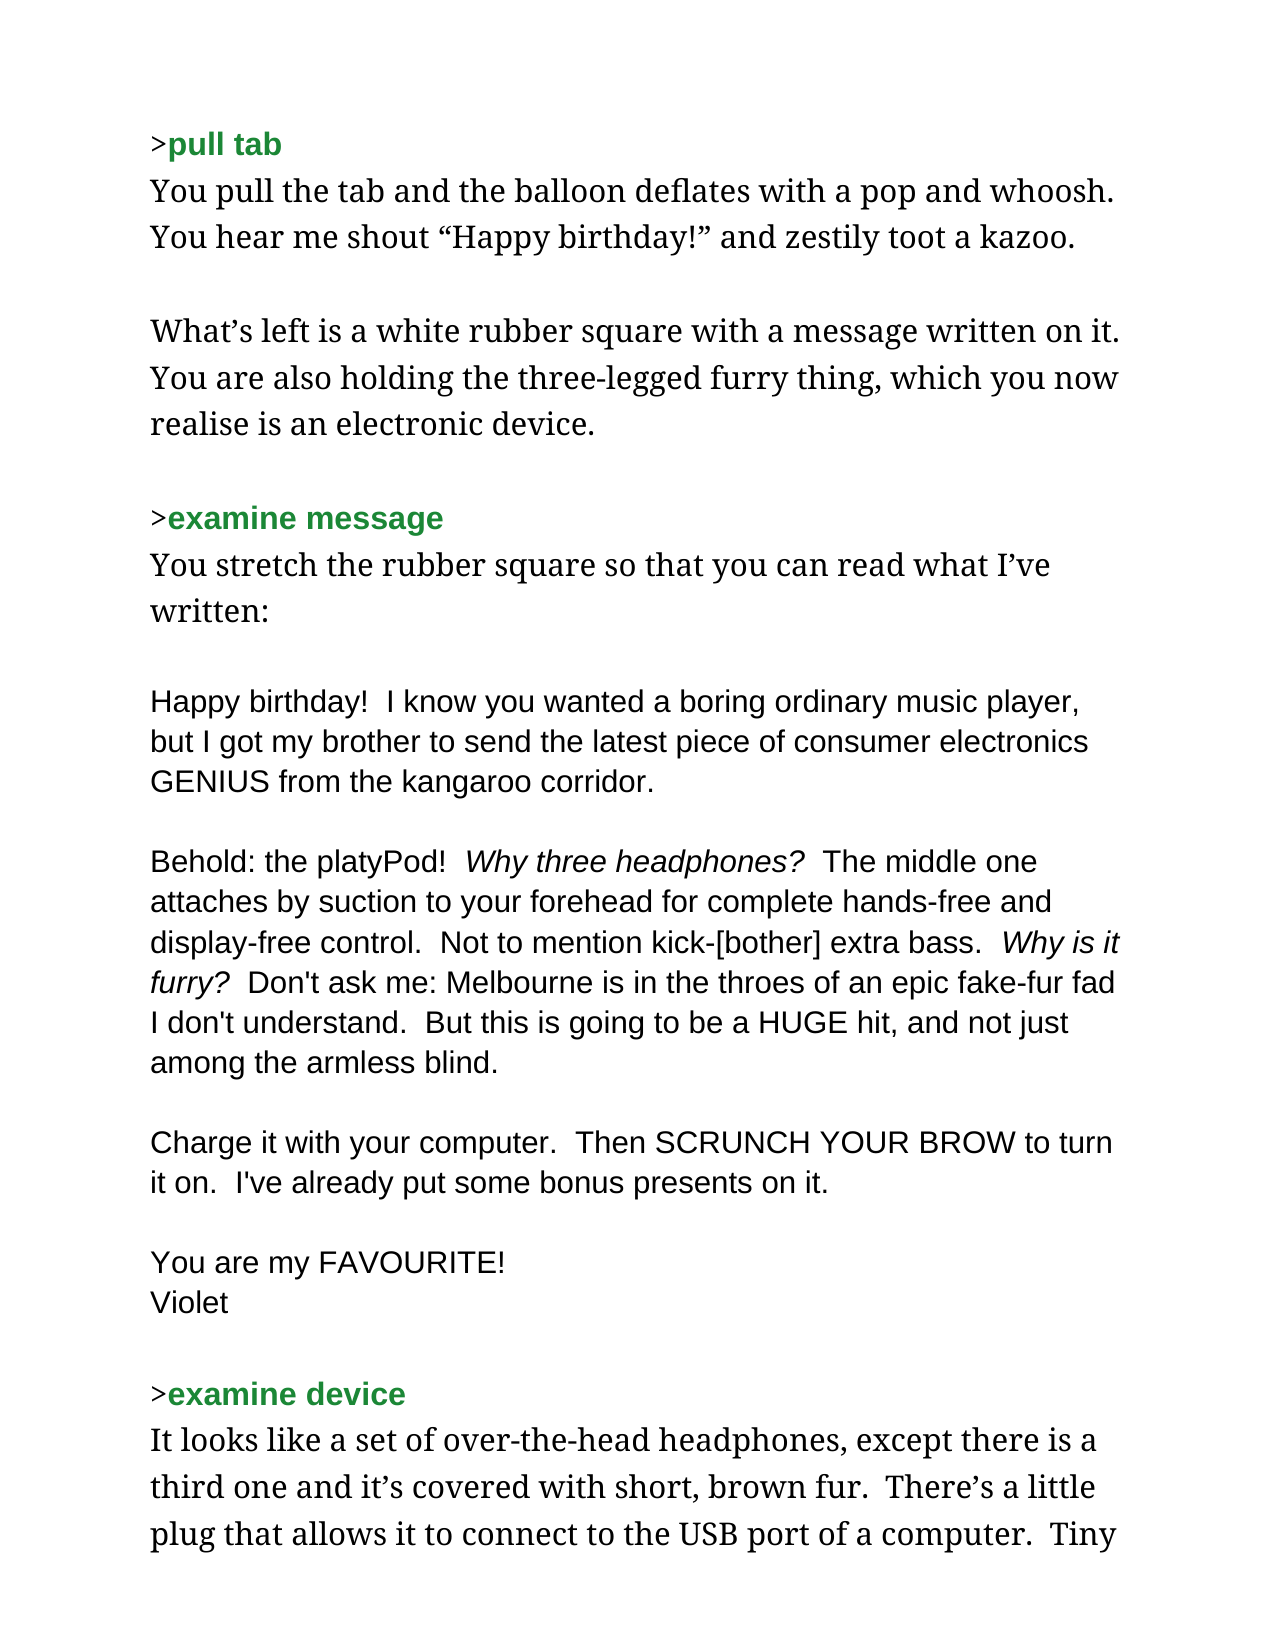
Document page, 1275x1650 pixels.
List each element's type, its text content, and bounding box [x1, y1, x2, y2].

text Violet [150, 1284, 1125, 1321]
text Happy birthday! I know you wanted a boring ordinary music player, but I got my brother to send the latest piece of consumer electronics GENIUS from the kangaroo corridor. [150, 683, 1125, 799]
text It looks like a set of over-the-head headphones, except there is a third one and it’s covered with short, brown fur. There’s a little plug that allows it to connect to the USB port of a computer. Tiny [150, 1418, 1125, 1554]
text >examine message [150, 496, 1125, 538]
text What’s left is a white rubber square with a message written on it. You are also holding the three-legged furry thing, which you now realise is an electronic device. [150, 309, 1125, 445]
text >examine device [150, 1371, 1125, 1414]
text Behold: the platyPod! Why three headphones? The middle one attaches by suction to your forehead for complete hands-free and display-free control. Not to mention kick-[bother] extra bass. Why is it furry? Don't ask me: Melbourne is in the throes of an epic fake-fur fad I don't understand. But this is going to be a HUGE hit, and not just among the armless blind. [150, 843, 1125, 1080]
text You are my FAVOURITE! [150, 1244, 1125, 1280]
text You pull the tab and the balloon deflates with a pop and whoosh. You hear me shout “Happy birthday!” and zestily toot a kazoo. [150, 168, 1125, 258]
text Charge it with your computer. Then SCRUNCH YOUR BROW to turn it on. I've already put some bonus presents on it. [150, 1124, 1125, 1200]
text You stretch the rubber square so that you can read what I’ve written: [150, 543, 1125, 632]
text >pull tab [150, 122, 1125, 164]
